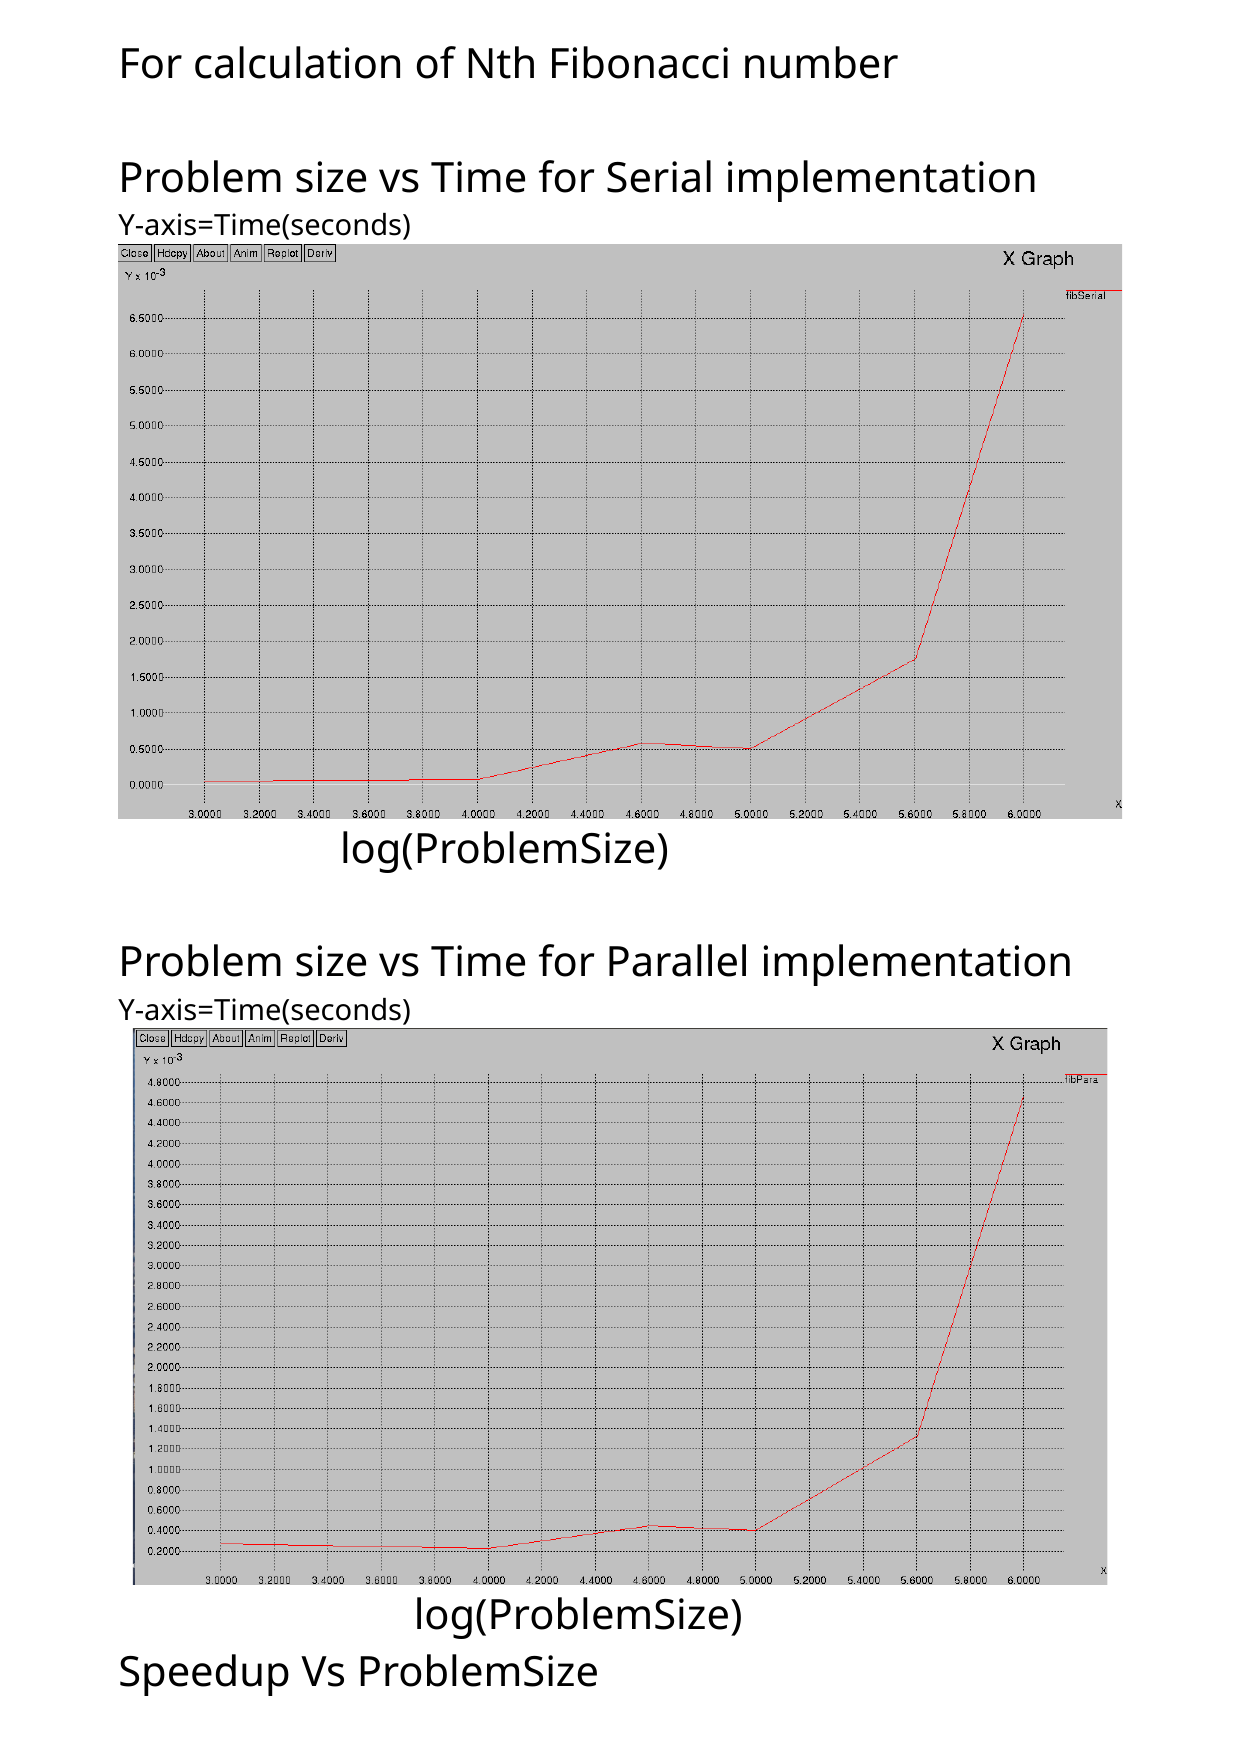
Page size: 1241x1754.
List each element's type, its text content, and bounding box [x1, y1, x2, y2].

text Speedup Vs ProblemSize [118, 1642, 1122, 1698]
picture [118, 244, 1123, 819]
text log(ProblemSize) [118, 1028, 1122, 1642]
text Y-axis=Time(seconds) [118, 989, 1122, 1028]
text Problem size vs Time for Parallel implementation [118, 932, 1122, 989]
text For calculation of Nth Fibonacci number [118, 34, 1122, 91]
picture [132, 1028, 1108, 1585]
text Problem size vs Time for Serial implementation [118, 148, 1122, 205]
text log(ProblemSize) [118, 819, 1122, 875]
text Y-axis=Time(seconds) [118, 205, 1122, 244]
